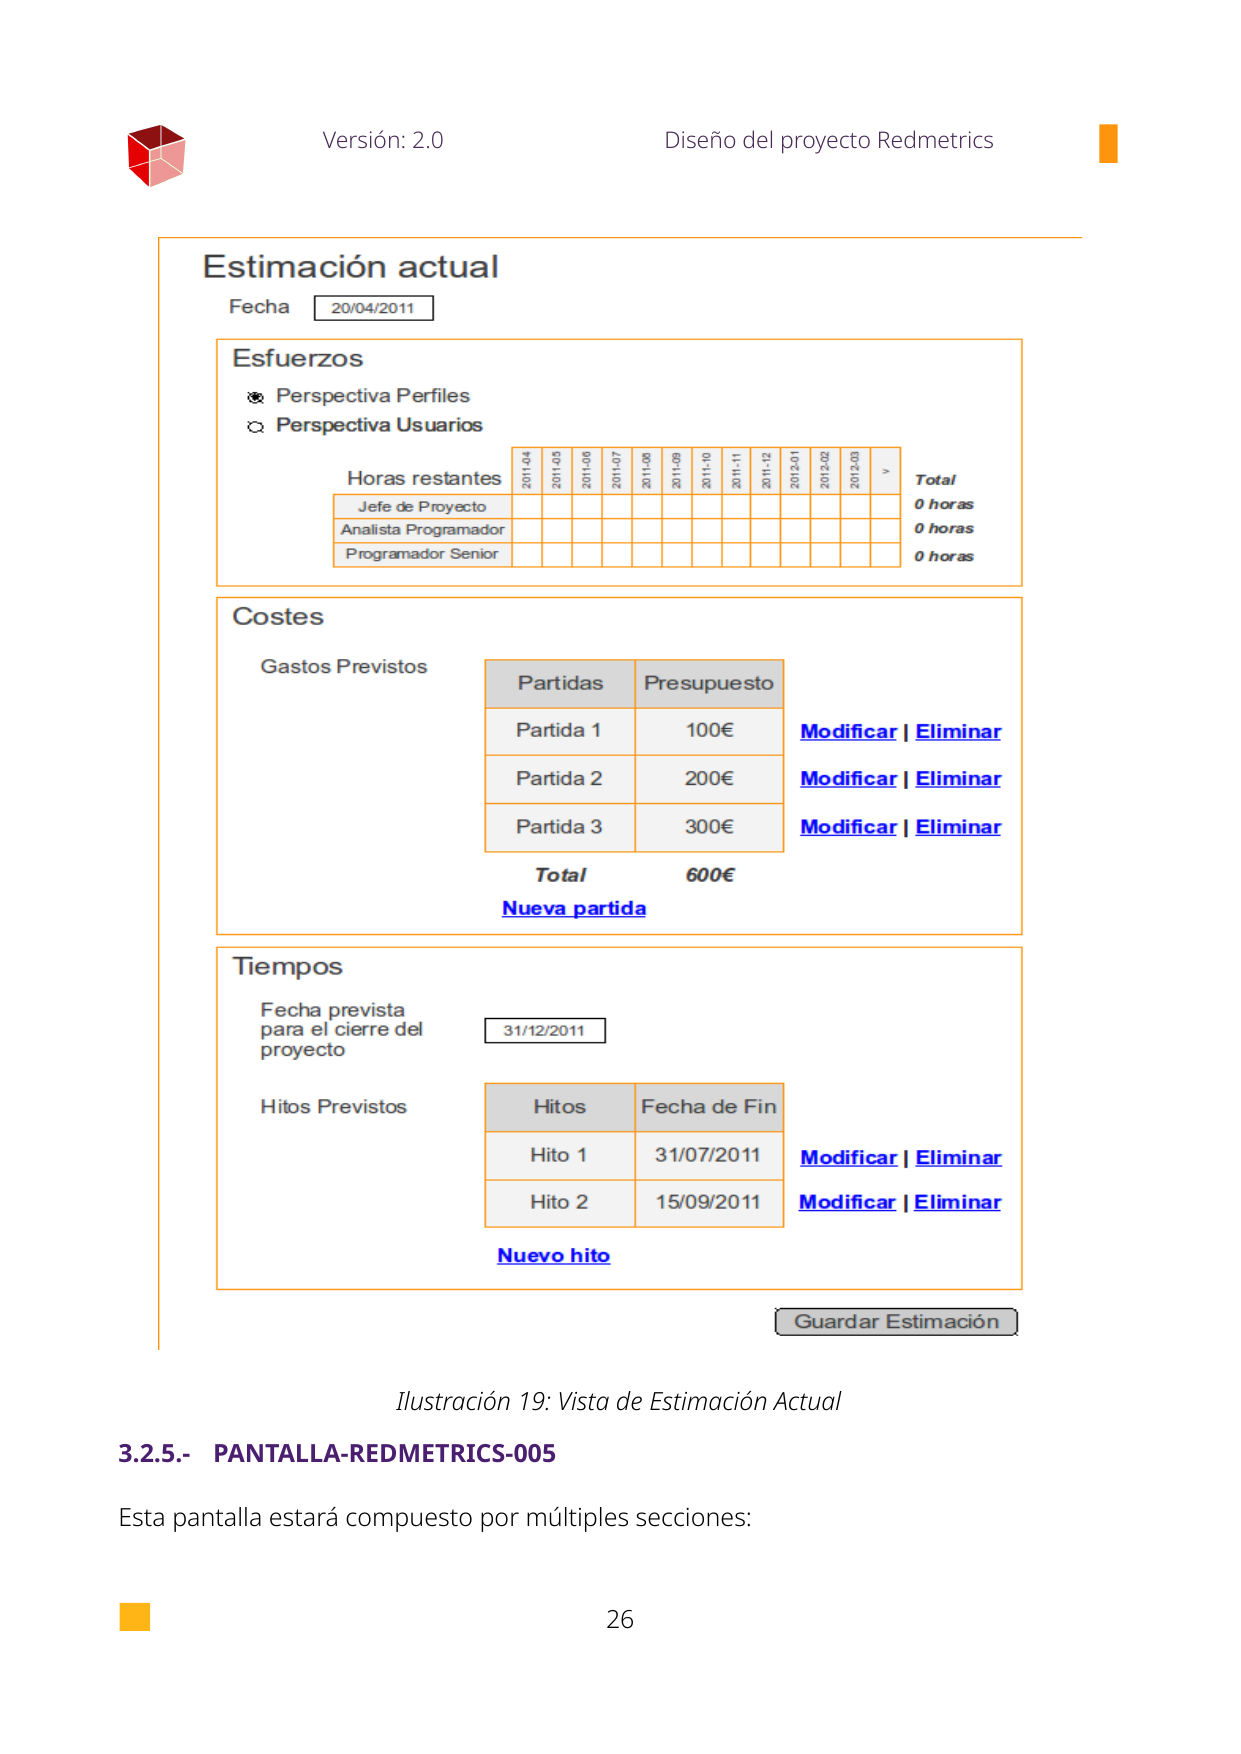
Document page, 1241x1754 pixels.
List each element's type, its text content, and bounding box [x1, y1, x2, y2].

subtitle PANTALLA-REDMETRICS-005 [118, 1436, 1122, 1470]
picture [123, 123, 189, 189]
picture [158, 237, 1083, 1350]
text Ilustración 19: Vista de Estimación Actual [158, 1350, 1082, 1418]
text Esta pantalla estará compuesto por múltiples secciones: [118, 1500, 1122, 1568]
